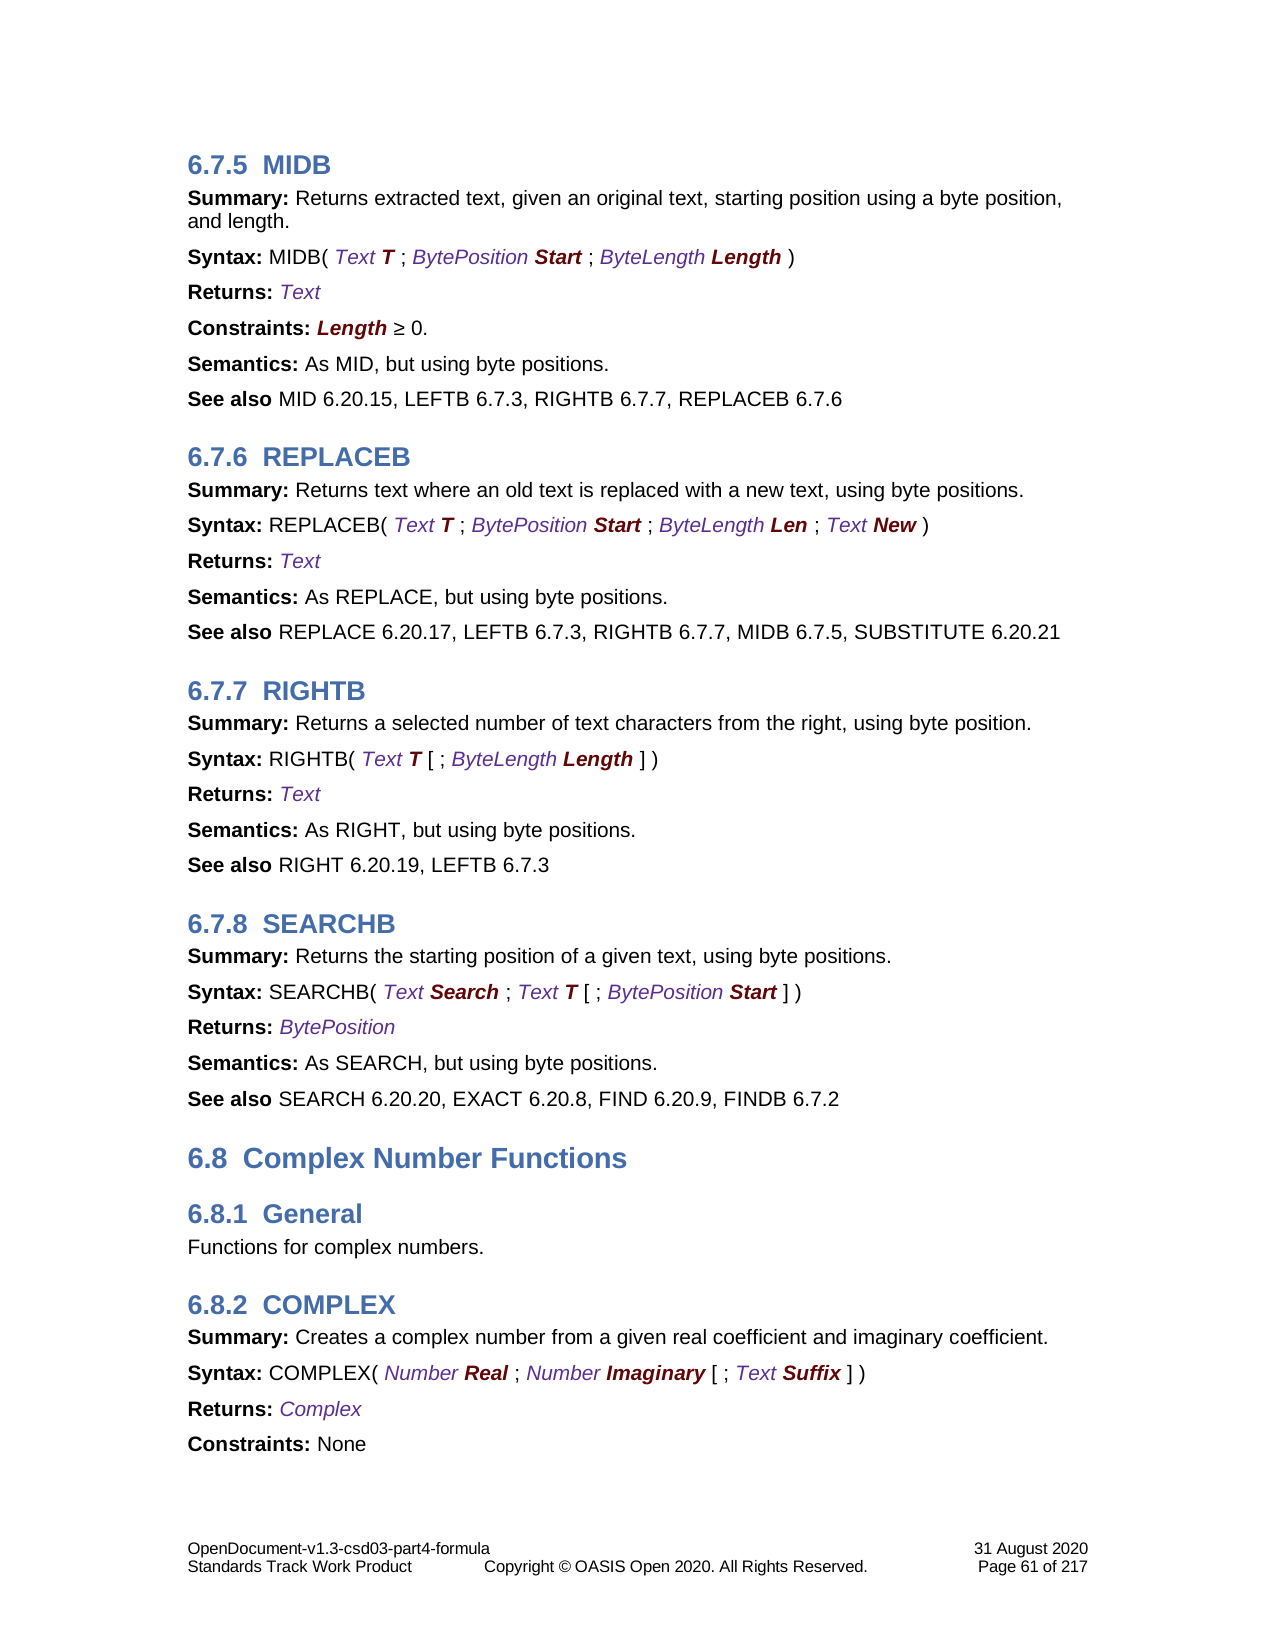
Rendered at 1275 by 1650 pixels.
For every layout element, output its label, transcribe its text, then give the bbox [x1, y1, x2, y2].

text Syntax: SEARCHB( Text Search ; Text T [ ; BytePosition Start ] ) [187, 980, 1088, 1004]
text Semantics: As SEARCH, but using byte positions. [187, 1051, 1088, 1075]
text Returns: Text [187, 549, 1088, 573]
subtitle REPLACEB [187, 442, 1088, 472]
text Syntax: REPLACEB( Text T ; BytePosition Start ; ByteLength Len ; Text New ) [187, 514, 1088, 537]
text Summary: Returns text where an old text is replaced with a new text, using byte positions. [187, 478, 1088, 502]
subtitle General [187, 1199, 1088, 1229]
text Returns: Text [187, 783, 1088, 806]
text Returns: BytePosition [187, 1016, 1088, 1039]
text Functions for complex numbers. [187, 1235, 1088, 1259]
subtitle COMPLEX [187, 1290, 1088, 1320]
subtitle MIDB [187, 150, 1088, 180]
text See also SEARCH 6.20.20, EXACT 6.20.8, FIND 6.20.9, FINDB 6.7.2 [187, 1087, 1088, 1111]
text Summary: Creates a complex number from a given real coefficient and imaginary coefficient. [187, 1326, 1088, 1349]
text Summary: Returns a selected number of text characters from the right, using byte position. [187, 711, 1088, 735]
text Returns: Text [187, 281, 1088, 304]
subtitle SEARCHB [187, 908, 1088, 938]
text Constraints: Length ≥ 0. [187, 316, 1088, 340]
text Returns: Complex [187, 1397, 1088, 1421]
text Syntax: COMPLEX( Number Real ; Number Imaginary [ ; Text Suffix ] ) [187, 1361, 1088, 1385]
subtitle Complex Number Functions [187, 1142, 1088, 1174]
text Syntax: RIGHTB( Text T [ ; ByteLength Length ] ) [187, 747, 1088, 771]
text See also RIGHT 6.20.19, LEFTB 6.7.3 [187, 854, 1088, 877]
text Summary: Returns the starting position of a given text, using byte positions. [187, 944, 1088, 968]
text See also REPLACE 6.20.17, LEFTB 6.7.3, RIGHTB 6.7.7, MIDB 6.7.5, SUBSTITUTE 6.20.21 [187, 621, 1088, 644]
text Syntax: MIDB( Text T ; BytePosition Start ; ByteLength Length ) [187, 245, 1088, 269]
text Semantics: As REPLACE, but using byte positions. [187, 585, 1088, 609]
text Semantics: As RIGHT, but using byte positions. [187, 818, 1088, 842]
text Summary: Returns extracted text, given an original text, starting position using a byte position, and length. [187, 186, 1088, 233]
text See also MID 6.20.15, LEFTB 6.7.3, RIGHTB 6.7.7, REPLACEB 6.7.6 [187, 388, 1088, 411]
subtitle RIGHTB [187, 675, 1088, 705]
text Semantics: As MID, but using byte positions. [187, 352, 1088, 376]
text Constraints: None [187, 1433, 1088, 1456]
